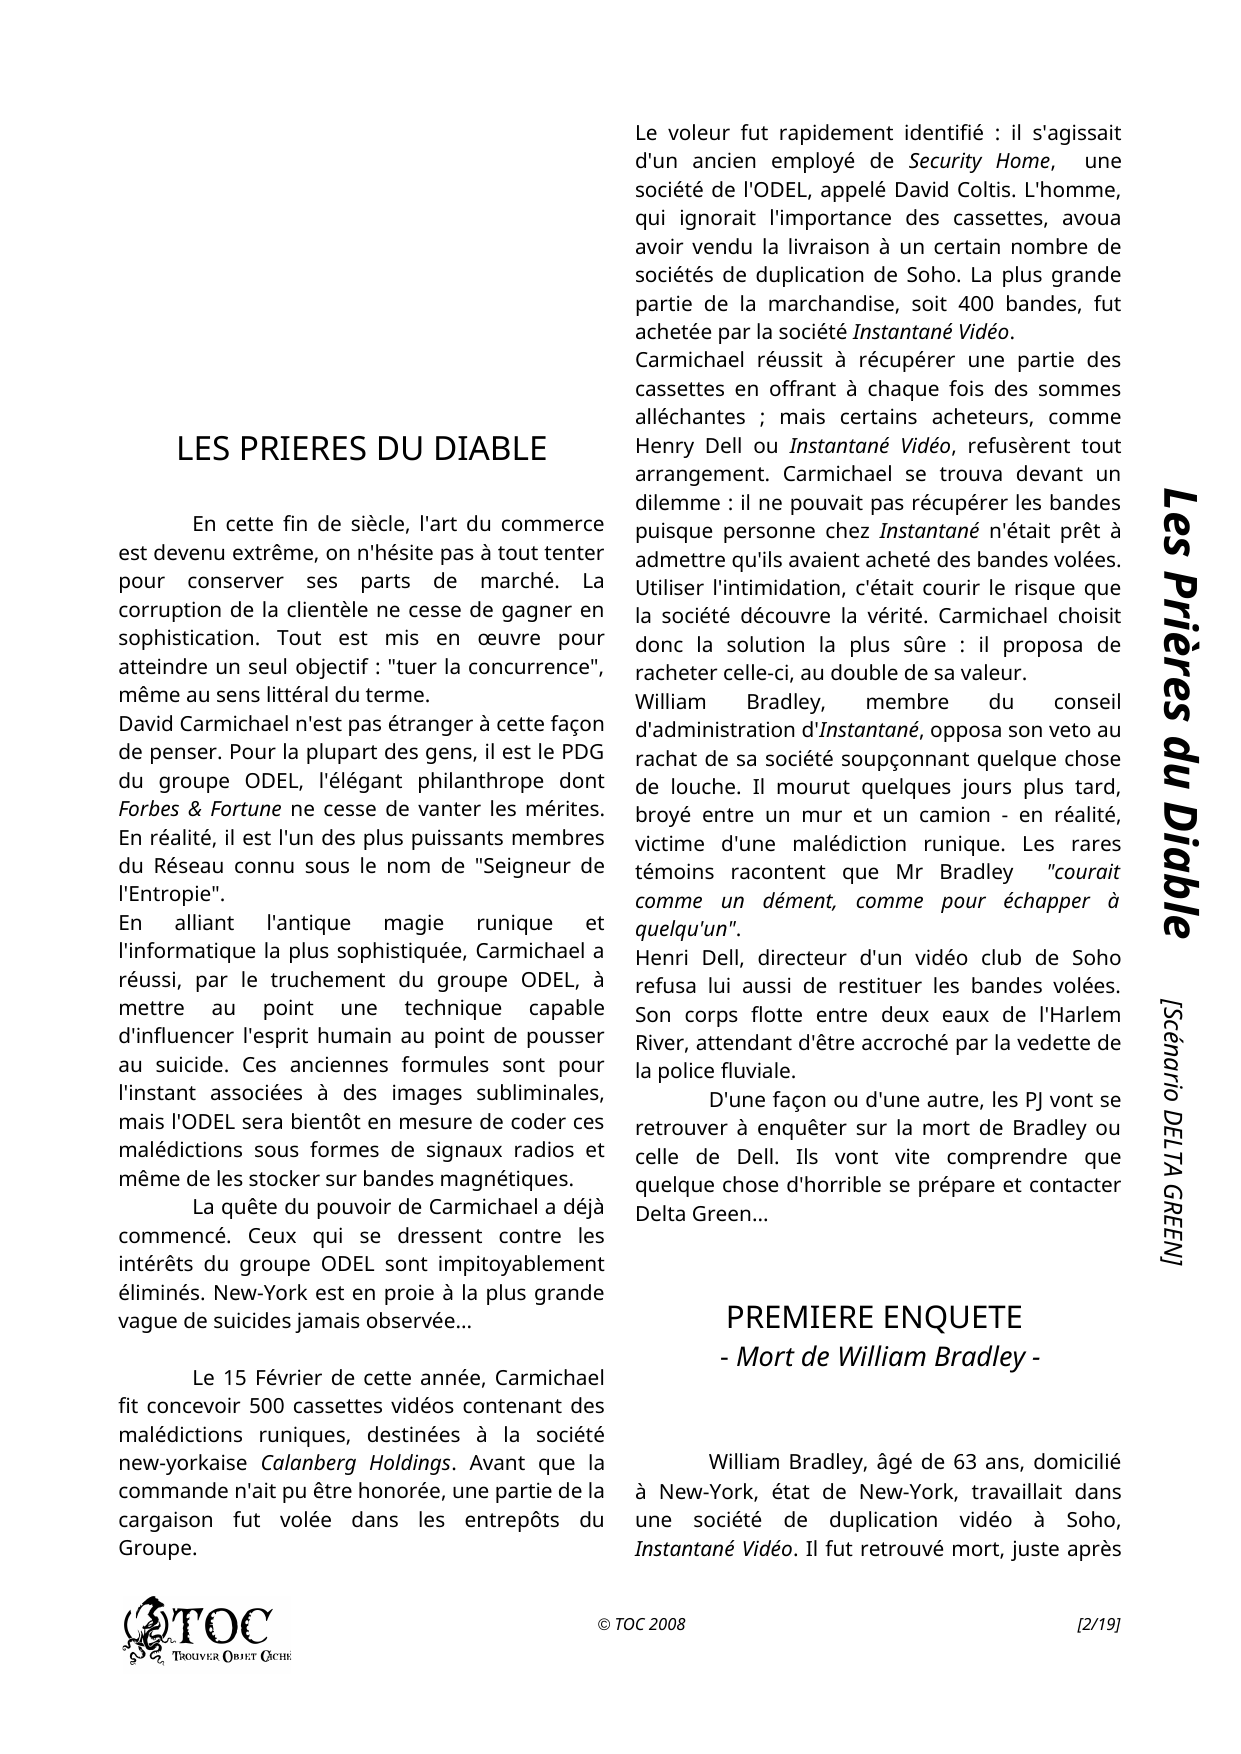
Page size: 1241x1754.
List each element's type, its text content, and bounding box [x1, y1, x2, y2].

text PREMIERE ENQUETE [635, 1295, 1122, 1338]
picture [122, 1596, 292, 1674]
text Le 15 Février de cette année, Carmichael fit concevoir 500 cassettes vidéos contenant des malédictions runiques, destinées à la société new-yorkaise Calanberg Holdings. Avant que la commande n'ait pu être honorée, une partie de la cargaison fut volée dans les entrepôts du Groupe. [118, 1363, 605, 1562]
text LES PRIERES DU DIABLE [118, 425, 605, 470]
text William Bradley, âgé de 63 ans, domicilié à New-York, état de New-York, travaillait dans une société de duplication vidéo à Soho, Instantané Vidéo. Il fut retrouvé mort, juste après [635, 1443, 1122, 1562]
text D'une façon ou d'une autre, les PJ vont se retrouver à enquêter sur la mort de Bradley ou celle de Dell. Ils vont vite comprendre que quelque chose d'horrible se prépare et contacter Delta Green... [635, 1085, 1122, 1227]
text En alliant l'antique magie runique et l'informatique la plus sophistiquée, Carmichael a réussi, par le truchement du groupe ODEL, à mettre au point une technique capable d'influencer l'esprit humain au point de pousser au suicide. Ces anciennes formules sont pour l'instant associées à des images subliminales, mais l'ODEL sera bientôt en mesure de coder ces malédictions sous formes de signaux radios et même de les stocker sur bandes magnétiques. [118, 908, 605, 1192]
text Carmichael réussit à récupérer une partie des cassettes en offrant à chaque fois des sommes alléchantes ; mais certains acheteurs, comme Henry Dell ou Instantané Vidéo, refusèrent tout arrangement. Carmichael se trouva devant un dilemme : il ne pouvait pas récupérer les bandes puisque personne chez Instantané n'était prêt à admettre qu'ils avaient acheté des bandes volées. Utiliser l'intimidation, c'était courir le risque que la société découvre la vérité. Carmichael choisit donc la solution la plus sûre : il proposa de racheter celle-ci, au double de sa valeur. [635, 346, 1122, 687]
text Le voleur fut rapidement identifié : il s'agissait d'un ancien employé de Security Home, une société de l'ODEL, appelé David Coltis. L'homme, qui ignorait l'importance des cassettes, avoua avoir vendu la livraison à un certain nombre de sociétés de duplication de Soho. La plus grande partie de la marchandise, soit 400 bandes, fut achetée par la société Instantané Vidéo. [635, 118, 1122, 346]
text La quête du pouvoir de Carmichael a déjà commencé. Ceux qui se dressent contre les intérêts du groupe ODEL sont impitoyablement éliminés. New-York est en proie à la plus grande vague de suicides jamais observée... [118, 1192, 605, 1334]
text Henri Dell, directeur d'un vidéo club de Soho refusa lui aussi de restituer les bandes volées. Son corps flotte entre deux eaux de l'Harlem River, attendant d'être accroché par la vedette de la police fluviale. [635, 943, 1122, 1085]
text William Bradley, membre du conseil d'administration d'Instantané, opposa son veto au rachat de sa société soupçonnant quelque chose de louche. Il mourut quelques jours plus tard, broyé entre un mur et un camion - en réalité, victime d'une malédiction runique. Les rares témoins racontent que Mr Bradley "courait comme un dément, comme pour échapper à quelqu'un". [635, 687, 1122, 943]
text En cette fin de siècle, l'art du commerce est devenu extrême, on n'hésite pas à tout tenter pour conserver ses parts de marché. La corruption de la clientèle ne cesse de gagner en sophistication. Tout est mis en œuvre pour atteindre un seul objectif : "tuer la concurrence", même au sens littéral du terme. [118, 504, 605, 709]
text David Carmichael n'est pas étranger à cette façon de penser. Pour la plupart des gens, il est le PDG du groupe ODEL, l'élégant philanthrope dont Forbes & Fortune ne cesse de vanter les mérites. En réalité, il est l'un des plus puissants membres du Réseau connu sous le nom de "Seigneur de l'Entropie". [118, 709, 605, 908]
text - Mort de William Bradley - [635, 1338, 1122, 1375]
